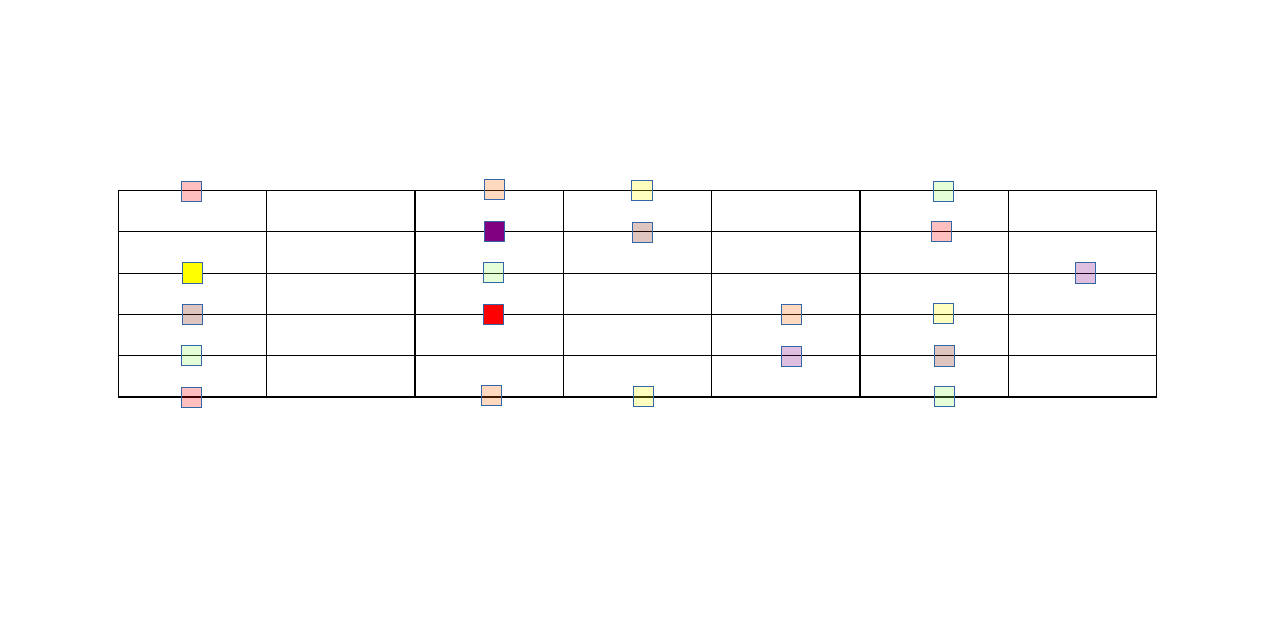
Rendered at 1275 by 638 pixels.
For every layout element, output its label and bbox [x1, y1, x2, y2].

table_header [416, 191, 563, 231]
table_cell [119, 356, 266, 396]
table_cell [564, 356, 711, 396]
table_cell [267, 232, 414, 273]
table_header [267, 191, 414, 231]
table_cell [1009, 356, 1156, 396]
table_cell [564, 232, 711, 273]
table_cell [712, 356, 859, 396]
table_cell [416, 274, 563, 314]
table_cell [861, 315, 1008, 355]
table_cell [416, 232, 563, 273]
table_cell [712, 315, 859, 355]
table_cell [861, 274, 1008, 314]
table_header [712, 191, 859, 231]
table_cell [267, 315, 414, 355]
table_cell [1009, 232, 1156, 273]
table_cell [267, 356, 414, 396]
table_cell [861, 356, 1008, 396]
table_cell [267, 274, 414, 314]
table_header [861, 191, 1008, 231]
table_header [1009, 191, 1156, 231]
table_cell [564, 274, 711, 314]
table_cell [1009, 274, 1156, 314]
table_cell [416, 356, 563, 396]
table_cell [861, 232, 1008, 273]
table_cell [416, 315, 563, 355]
table_cell [119, 315, 266, 355]
table_cell [712, 232, 859, 273]
table_cell [119, 274, 266, 314]
table_cell [1009, 315, 1156, 355]
table_cell [712, 274, 859, 314]
table_cell [119, 232, 266, 273]
table_header [564, 191, 711, 231]
table_header [119, 191, 266, 231]
table_cell [564, 315, 711, 355]
